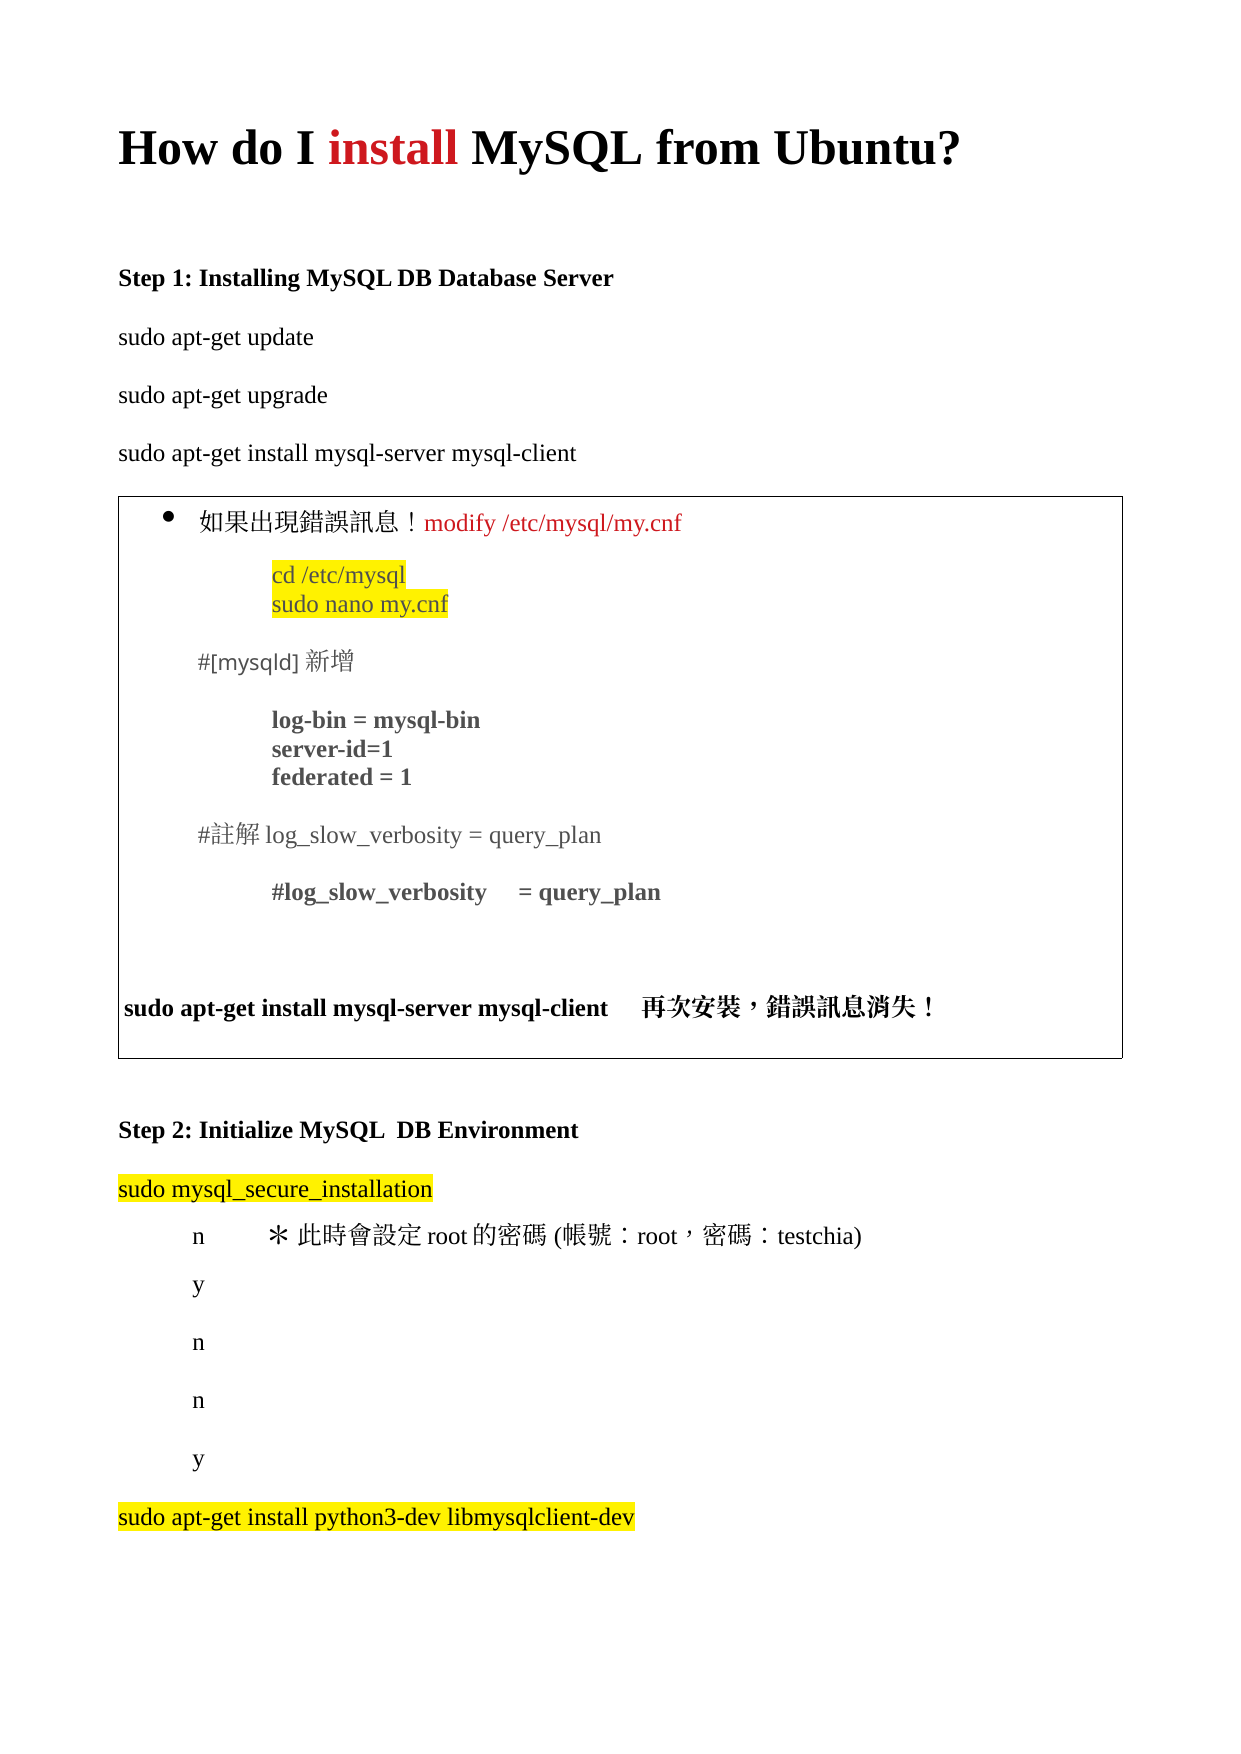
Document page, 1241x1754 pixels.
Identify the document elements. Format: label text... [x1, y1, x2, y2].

text y [118, 1269, 1122, 1298]
text n ＊ 此時會設定root的密碼 (帳號：root，密碼：testchia) [118, 1221, 1122, 1250]
table_header 如果出現錯誤訊息！modify /etc/mysql/my.cnf cd /etc/mysql sudo nano my.cnf #[mysqld] 新增 log-bin = mysql-bin server-id=1 federated = 1 #註解log_slow_verbosity = query_plan #log_slow_verbosity = query_plan sudo apt-get install mysql-server mysql-client 再次安裝，錯誤訊息消失！ [119, 497, 1122, 1057]
text n [118, 1327, 1122, 1356]
text sudo mysql_secure_installation [118, 1174, 1122, 1202]
text sudo apt-get upgrade [118, 380, 1122, 408]
text sudo apt-get update [118, 322, 1122, 350]
text sudo apt-get install python3-dev libmysqlclient-dev [118, 1502, 1122, 1531]
text n [118, 1385, 1122, 1414]
subtitle How do I install MySQL from Ubuntu? [118, 118, 1122, 176]
subtitle Step 1: Installing MySQL DB Database Server [118, 263, 1122, 292]
text sudo apt-get install mysql-server mysql-client [118, 438, 1122, 467]
text y [118, 1443, 1122, 1472]
subtitle Step 2: Initialize MySQL DB Environment [118, 1115, 1122, 1144]
